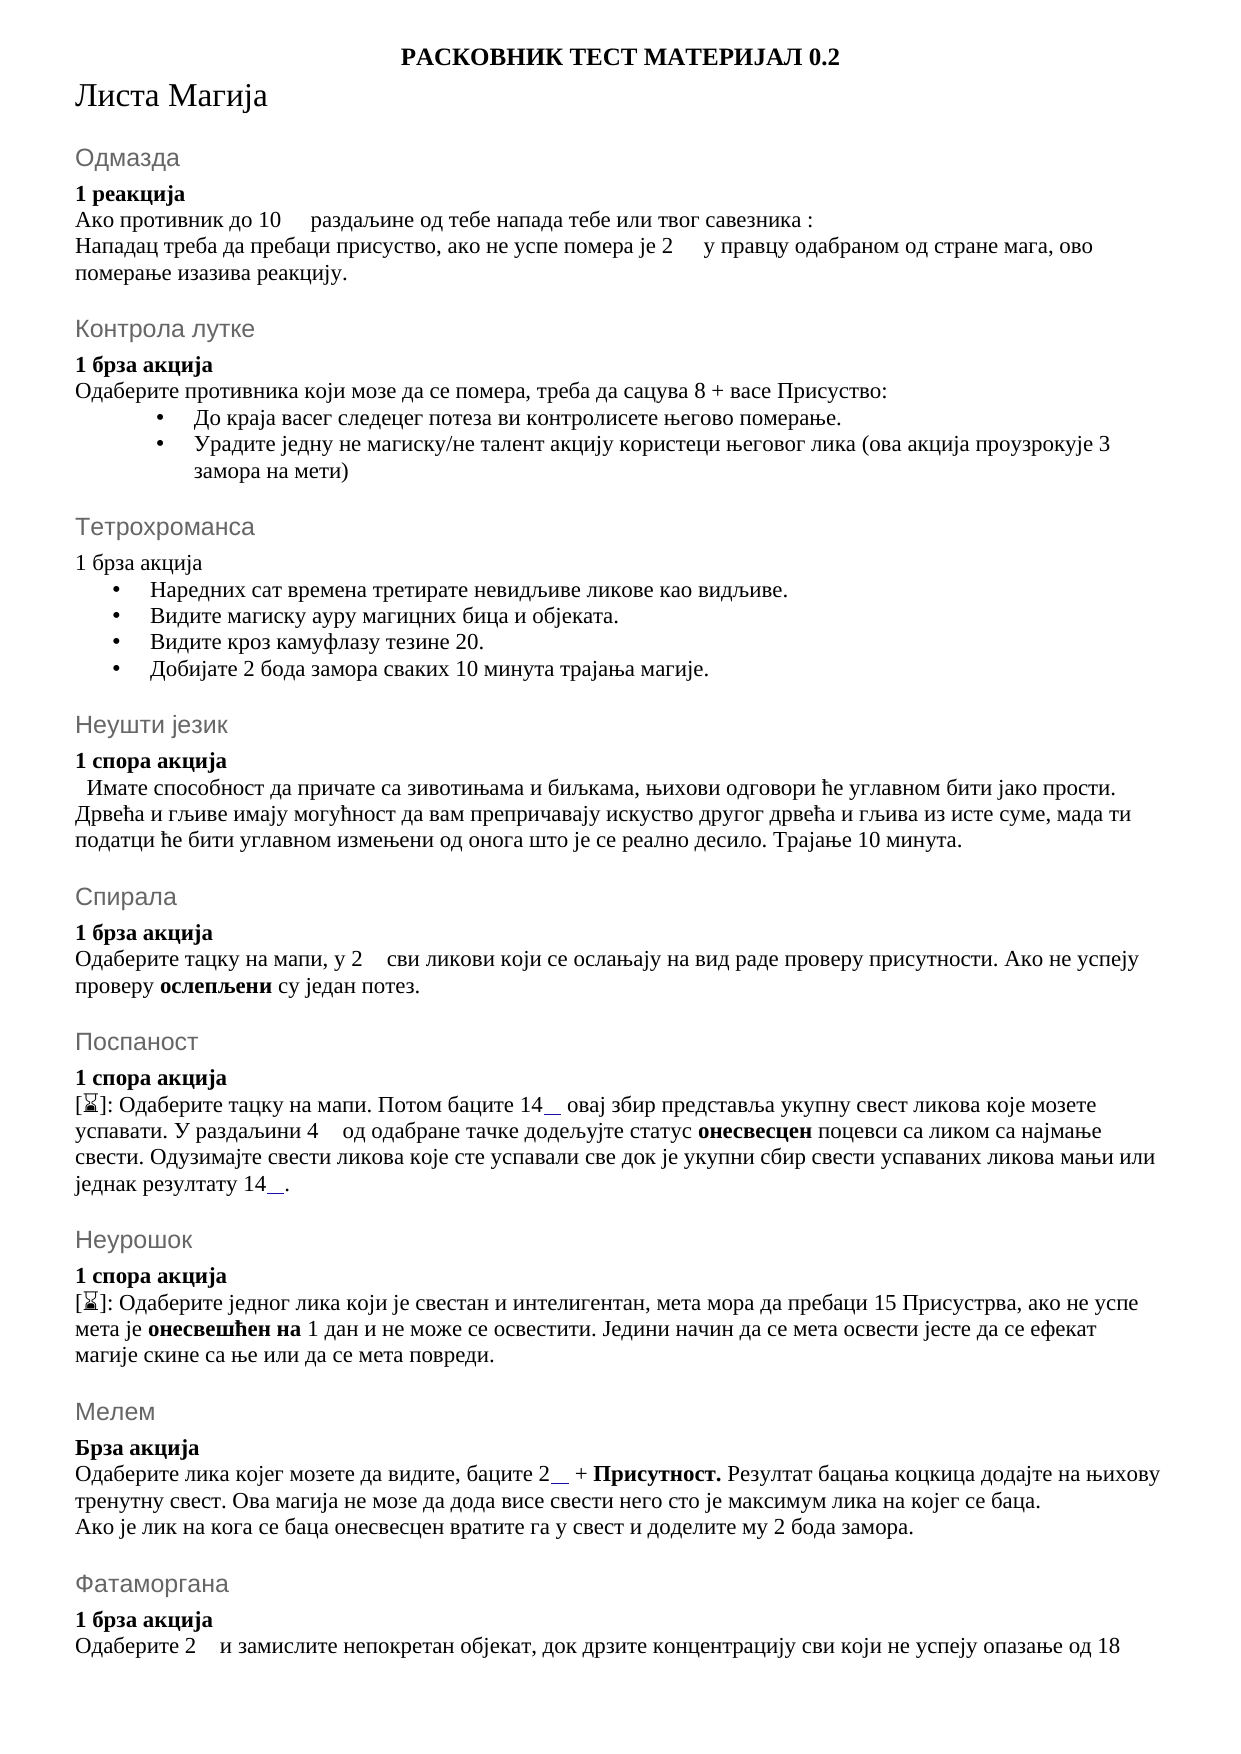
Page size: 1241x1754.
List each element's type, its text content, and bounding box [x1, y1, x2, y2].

subtitle Мелем [75, 1397, 1166, 1426]
text [⌛️]: Одаберите једног лика који је свестан и интелигентан, мета мора да пребаци 15 Присустрва, ако не успе мета је онесвешћен на 1 дан и не може се освестити. Једини начин да се мета освести јесте да се ефекат магије скине са ње или да се мета повреди. [75, 1289, 1166, 1368]
text Ако противник до 10 💥 раздаљине од тебе напада тебе или твог савезника : [75, 206, 1166, 232]
text 1 брза акција [75, 1606, 1166, 1632]
text 1 спора акција [75, 1262, 1166, 1289]
subtitle Фатаморгана [75, 1568, 1166, 1597]
text Имате способност да причате са зивотињама и биљкама, њихови одговори ће углавном бити јако прости. Дрвећа и гљиве имају могућност да вам препричавају искуство другог дрвећа и гљива из исте суме, мада ти податци ће бити углавном измењени од онога што је се реално десило. Трајање 10 минута. [75, 774, 1166, 853]
list Наредних сат времена третирате невидљиве ликове као видљиве. [112, 576, 1166, 602]
text 1 брза акција [75, 351, 1166, 378]
subtitle Спирала [75, 882, 1166, 911]
subtitle Контрола лутке [75, 314, 1166, 343]
subtitle Неушти језик [75, 710, 1166, 739]
text 1 реакција [75, 179, 1166, 206]
text 1 брза акција [75, 919, 1166, 945]
text Одаберите противника који мозе да се помера, треба да сацува 8 + васе Присуство: [75, 378, 1166, 404]
subtitle Поспаност [75, 1027, 1166, 1056]
text Брза акција [75, 1434, 1166, 1460]
text 1 спора акција [75, 747, 1166, 774]
subtitle Листа Магија [75, 75, 1166, 113]
subtitle Одмазда [75, 142, 1166, 171]
subtitle Неурошок [75, 1225, 1166, 1254]
text Одаберите 2💥 и замислите непокретан објекат, док дрзите концентрацију сви који не успеју опазање од 18 [75, 1632, 1166, 1658]
list Видите магиску ауру магицних бица и објеката. [112, 602, 1166, 628]
text 1 брза акција [75, 549, 1166, 576]
text Нападац треба да пребаци присуство, ако не успе помера је 2 💥 у правцу одабраном од стране мага, ово померање изазива реакцију. [75, 232, 1166, 285]
list Видите кроз камуфлазу тезине 20. [112, 628, 1166, 655]
text 1 спора акција [75, 1064, 1166, 1091]
subtitle Тетрохроманса [75, 512, 1166, 541]
text Одаберите лика којег мозете да видите, баците 2🎲 + Присутност. Резултат бацања коцкица додајте на њихову тренутну свест. Ова магија не мозе да дода висе свести него сто је максимум лика на којег се баца. [75, 1460, 1166, 1513]
text [⌛️]: Одаберите тацку на мапи. Потом баците 14🎲 овај збир представља укупну свест ликова које мозете успавати. У раздаљини 4💥 од одабране тачке додељујте статус онесвесцен поцевси са ликом са најмање свести. Одузимајте свести ликова које сте успавали све док је укупни сбир свести успаваних ликова мањи или једнак резултату 14🎲. [75, 1091, 1166, 1196]
list Добијате 2 бода замора сваких 10 минута трајања магије. [112, 655, 1166, 681]
list До краја васег следецег потеза ви контролисете његово померање. [156, 404, 1166, 430]
list Урадите једну не магиску/не талент акцију користеци његовог лика (ова акција проузрокује 3 замора на мети) [156, 430, 1166, 483]
text Ако је лик на кога се баца онесвесцен вратите га у свест и доделите му 2 бода замора. [75, 1513, 1166, 1539]
text Одаберите тацку на мапи, у 2💥 сви ликови који се ослањају на вид раде проверу присутности. Ако не успеју проверу ослепљени су један потез. [75, 945, 1166, 998]
